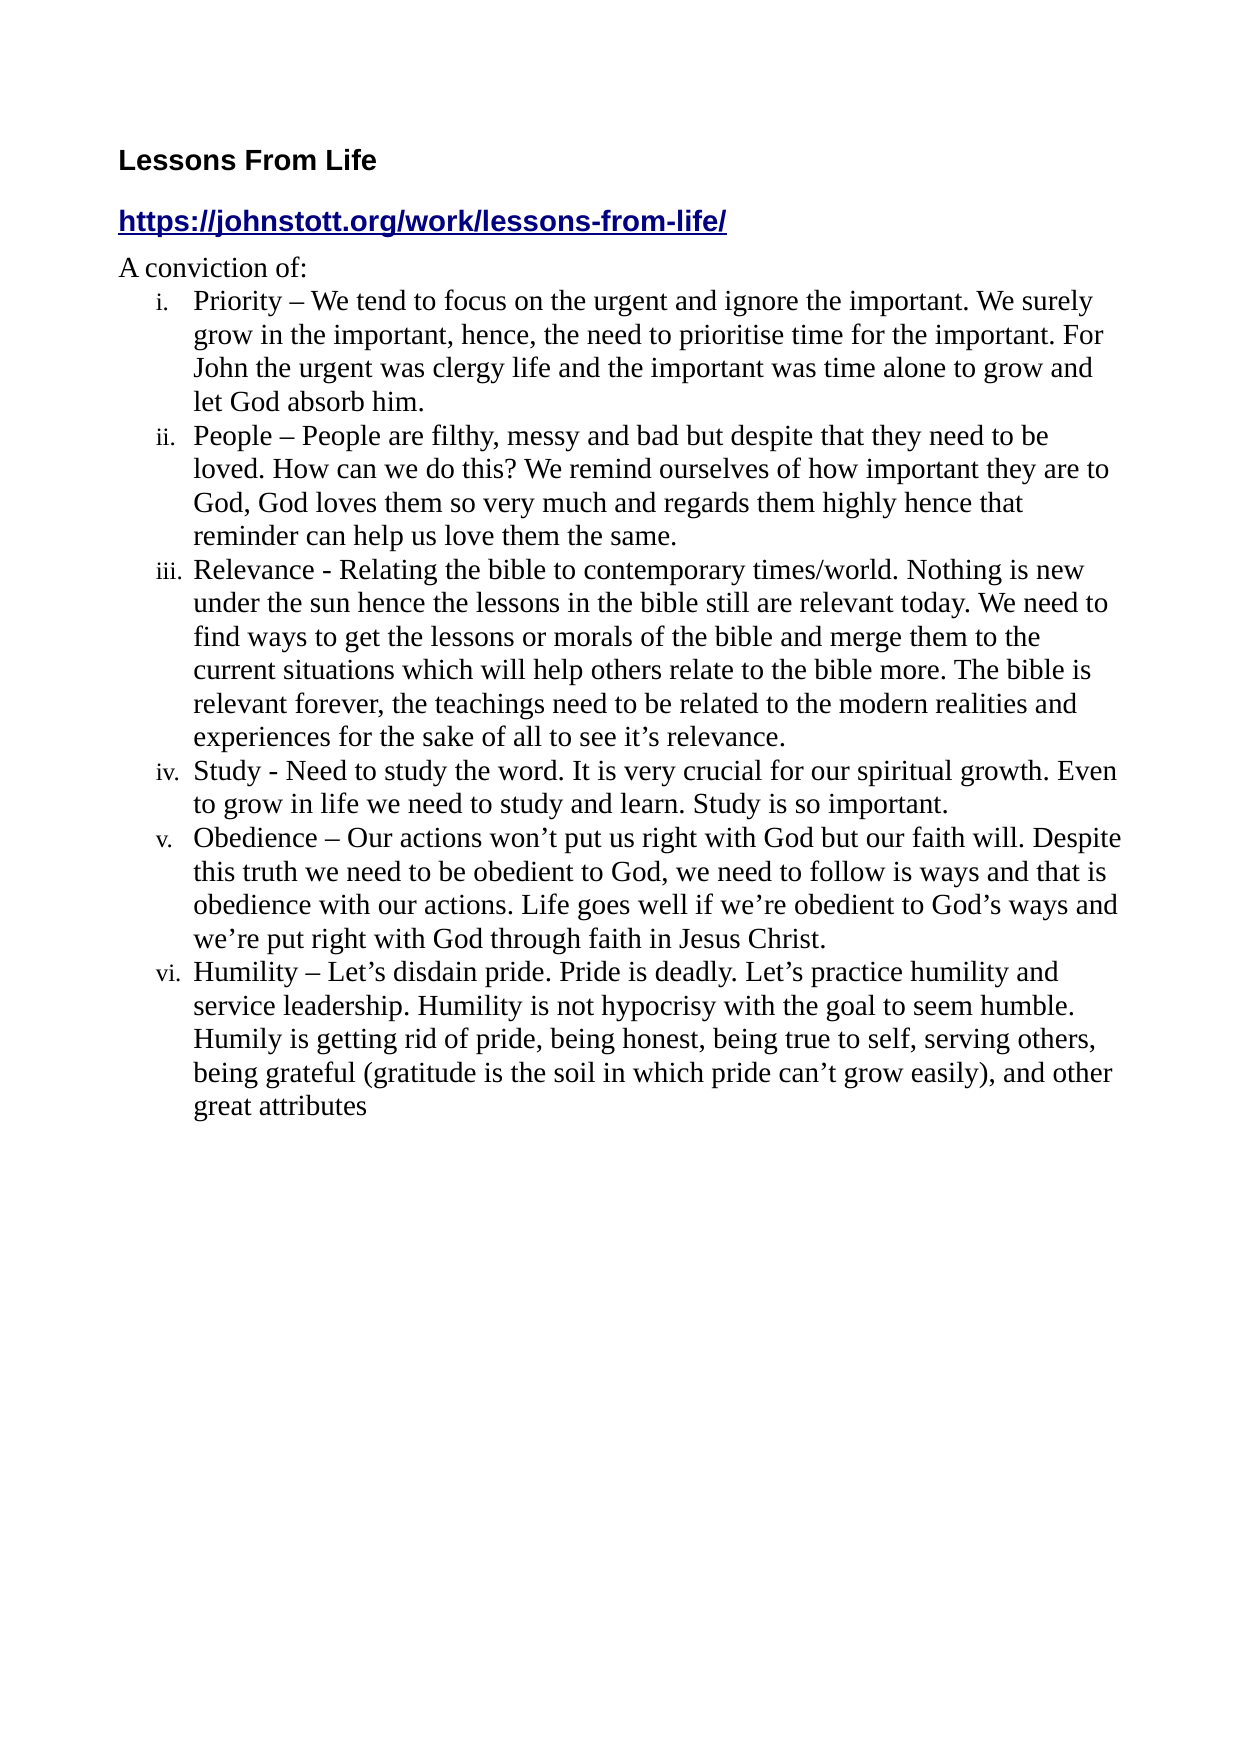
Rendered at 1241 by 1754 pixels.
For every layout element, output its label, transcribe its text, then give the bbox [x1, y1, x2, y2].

subtitle Lessons From Life [118, 143, 1122, 177]
text A conviction of: [118, 250, 1122, 283]
list People – People are filthy, messy and bad but despite that they need to be loved. How can we do this? We remind ourselves of how important they are to God, God loves them so very much and regards them highly hence that reminder can help us love them the same. [156, 418, 1122, 552]
subtitle https://johnstott.org/work/lessons-from-life/ [118, 204, 1122, 237]
list Obedience – Our actions won’t put us right with God but our faith will. Despite this truth we need to be obedient to God, we need to follow is ways and that is obedience with our actions. Life goes well if we’re obedient to God’s ways and we’re put right with God through faith in Jesus Christ. [156, 820, 1122, 954]
list Priority – We tend to focus on the urgent and ignore the important. We surely grow in the important, hence, the need to prioritise time for the important. For John the urgent was clergy life and the important was time alone to grow and let God absorb him. [156, 283, 1122, 418]
list Humility – Let’s disdain pride. Pride is deadly. Let’s practice humility and service leadership. Humility is not hypocrisy with the goal to seem humble. Humily is getting rid of pride, being honest, being true to self, serving others, being grateful (gratitude is the soil in which pride can’t grow easily), and other great attributes [156, 954, 1122, 1122]
list Relevance - Relating the bible to contemporary times/world. Nothing is new under the sun hence the lessons in the bible still are relevant today. We need to find ways to get the lessons or morals of the bible and merge them to the current situations which will help others relate to the bible more. The bible is relevant forever, the teachings need to be related to the modern realities and experiences for the sake of all to see it’s relevance. [156, 552, 1122, 753]
list Study - Need to study the word. It is very crucial for our spiritual growth. Even to grow in life we need to study and learn. Study is so important. [156, 753, 1122, 820]
